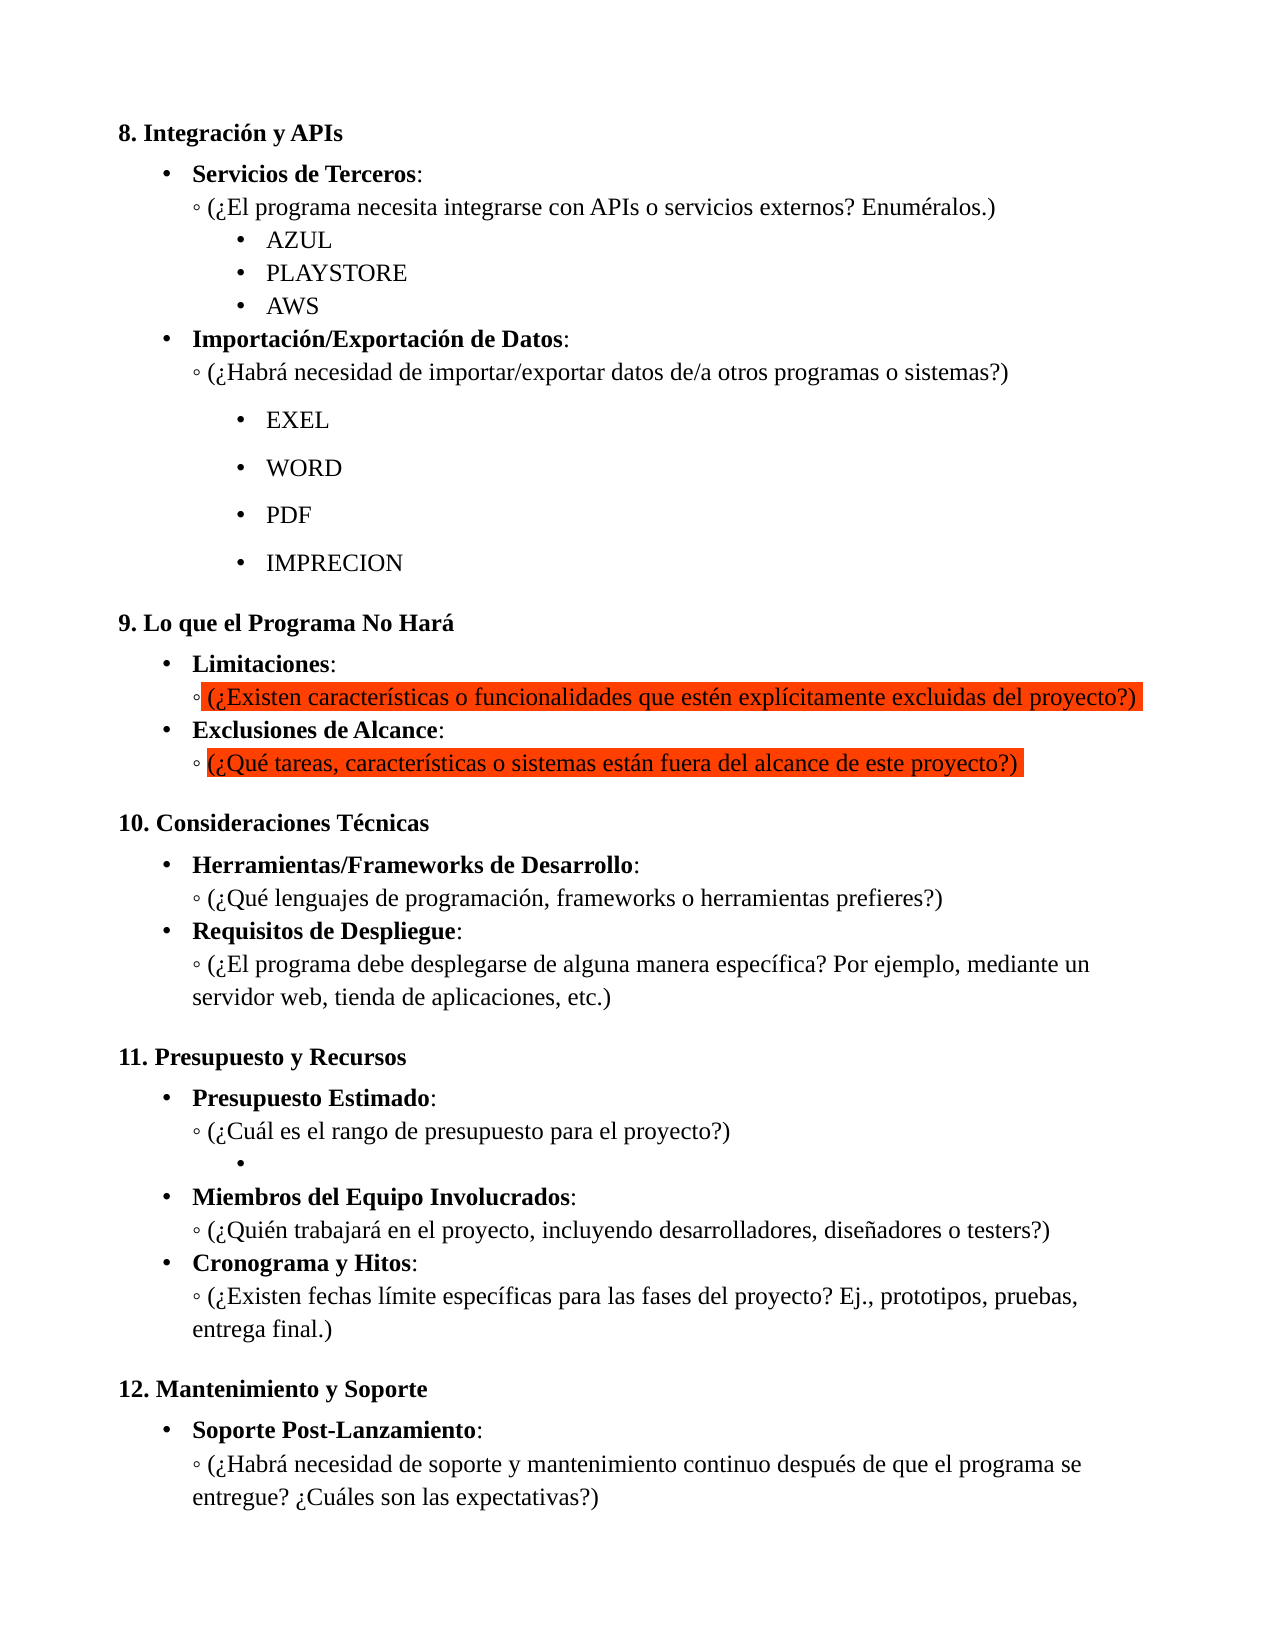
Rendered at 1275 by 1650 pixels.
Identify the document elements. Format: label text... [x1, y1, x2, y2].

list AWS [236, 291, 1157, 320]
list IMPRECION [236, 548, 1157, 577]
list Miembros del Equipo Involucrados: ◦ (¿Quién trabajará en el proyecto, incluyendo desarrolladores, diseñadores o testers?) [162, 1182, 1157, 1244]
list Servicios de Terceros: ◦ (¿El programa necesita integrarse con APIs o servicios externos? Enuméralos.) [162, 159, 1157, 221]
list Limitaciones: ◦ (¿Existen características o funcionalidades que estén explícitamente excluidas del proyecto?) [162, 649, 1157, 711]
list EXEL [236, 405, 1157, 434]
subtitle 8. Integración y APIs [118, 118, 1157, 147]
list Importación/Exportación de Datos: ◦ (¿Habrá necesidad de importar/exportar datos de/a otros programas o sistemas?) [162, 324, 1157, 386]
list Requisitos de Despliegue: ◦ (¿El programa debe desplegarse de alguna manera específica? Por ejemplo, mediante un servidor web, tienda de aplicaciones, etc.) [162, 916, 1157, 1011]
list Presupuesto Estimado: ◦ (¿Cuál es el rango de presupuesto para el proyecto?) [162, 1083, 1157, 1145]
list PDF [236, 500, 1157, 529]
subtitle 9. Lo que el Programa No Hará [118, 608, 1157, 637]
list AZUL [236, 225, 1157, 254]
list Soporte Post-Lanzamiento: ◦ (¿Habrá necesidad de soporte y mantenimiento continuo después de que el programa se entregue? ¿Cuáles son las expectativas?) [162, 1416, 1157, 1510]
list Exclusiones de Alcance: ◦ (¿Qué tareas, características o sistemas están fuera del alcance de este proyecto?) [162, 715, 1157, 777]
list Herramientas/Frameworks de Desarrollo: ◦ (¿Qué lenguajes de programación, frameworks o herramientas prefieres?) [162, 850, 1157, 911]
subtitle 12. Mantenimiento y Soporte [118, 1374, 1157, 1403]
list Cronograma y Hitos: ◦ (¿Existen fechas límite específicas para las fases del proyecto? Ej., prototipos, pruebas, entrega final.) [162, 1248, 1157, 1343]
list PLAYSTORE [236, 258, 1157, 287]
subtitle 11. Presupuesto y Recursos [118, 1042, 1157, 1071]
subtitle 10. Consideraciones Técnicas [118, 808, 1157, 837]
list WORD [236, 453, 1157, 481]
